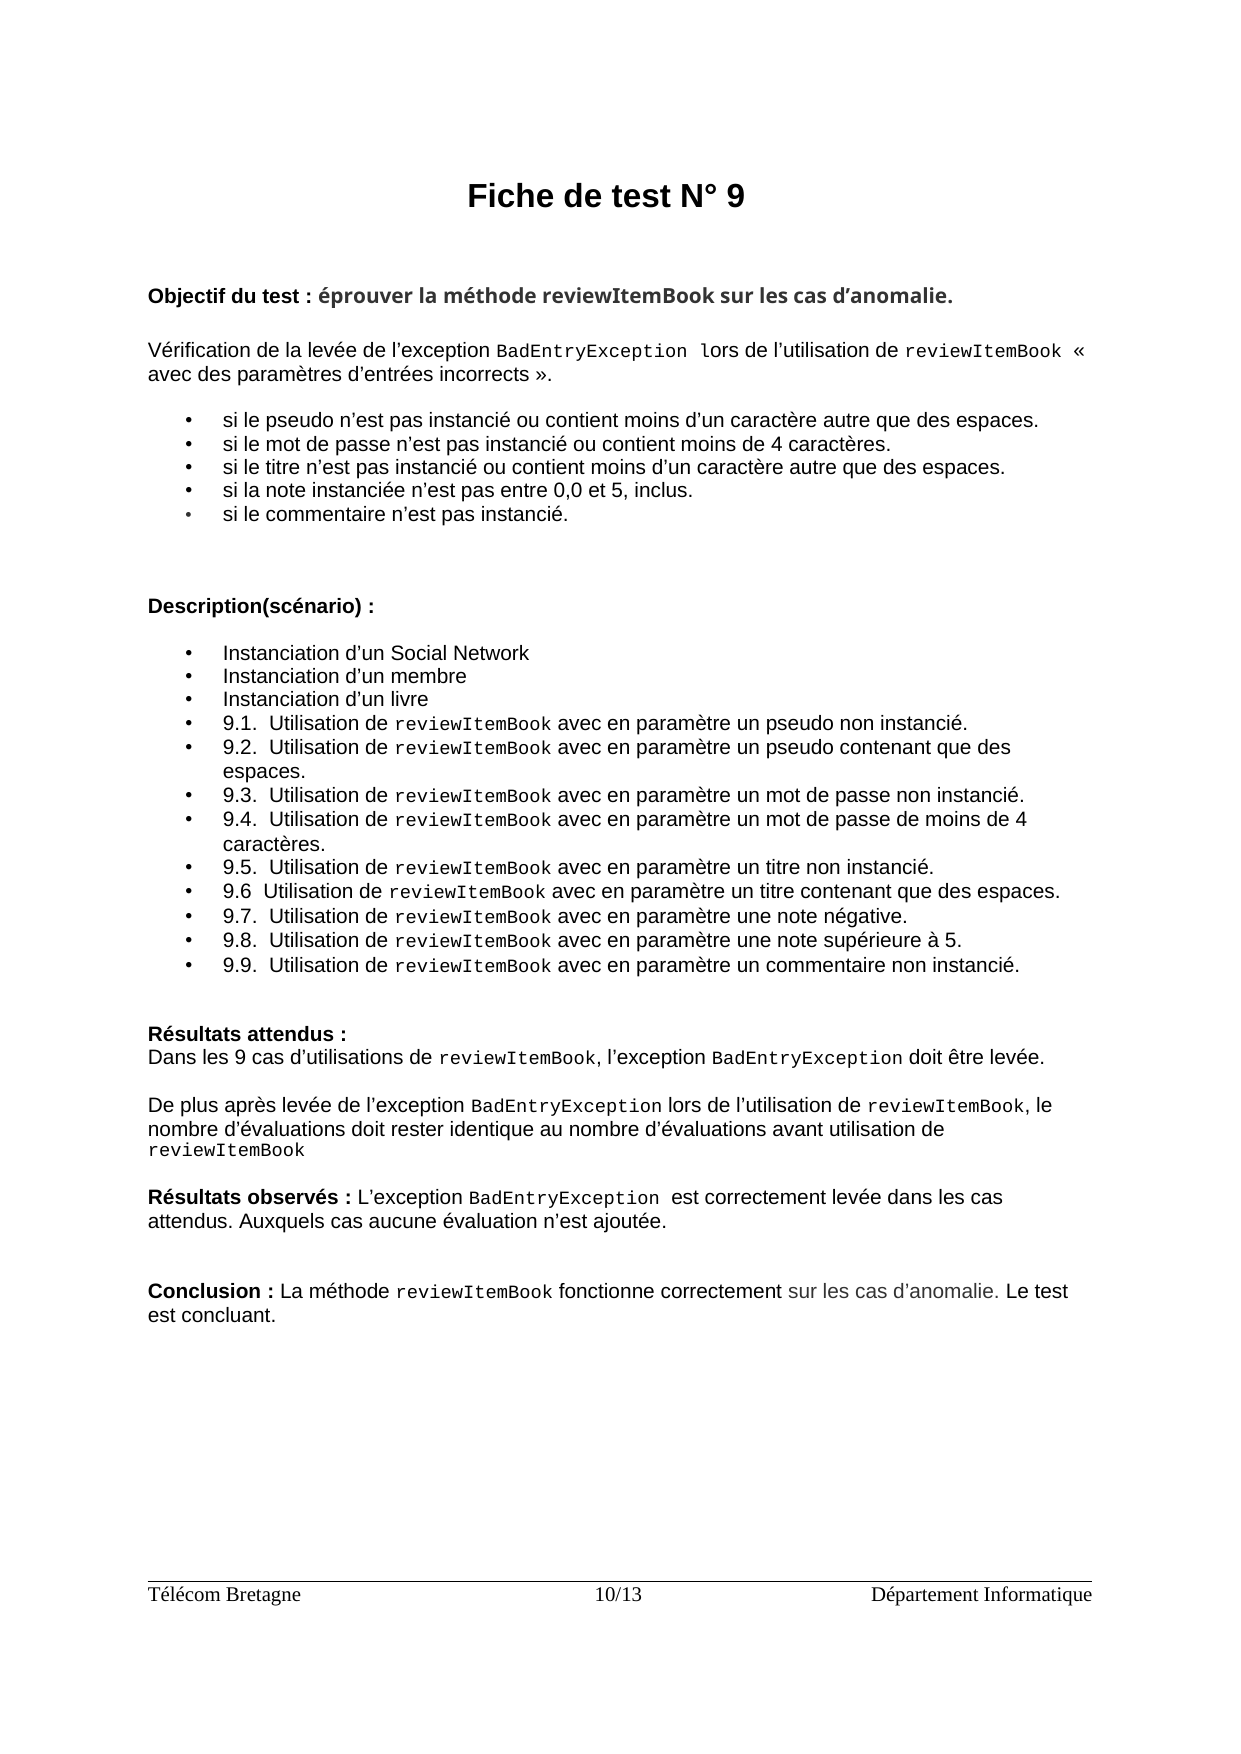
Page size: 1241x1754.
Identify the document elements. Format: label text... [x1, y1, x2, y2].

list 9.1. Utilisation de reviewItemBook avec en paramètre un pseudo non instancié. [185, 711, 1092, 736]
text Vérification de la levée de l’exception BadEntryException lors de l’utilisation de reviewItemBook « avec des paramètres d’entrées incorrects ». [148, 338, 1092, 386]
list 9.6 Utilisation de reviewItemBook avec en paramètre un titre contenant que des espaces. [185, 880, 1092, 904]
list Instanciation d’un Social Network [185, 641, 1092, 664]
list 9.2. Utilisation de reviewItemBook avec en paramètre un pseudo contenant que des espaces. [185, 736, 1092, 783]
list 9.3. Utilisation de reviewItemBook avec en paramètre un mot de passe non instancié. [185, 783, 1092, 808]
text Objectif du test : éprouver la méthode reviewItemBook sur les cas d’anomalie. [148, 281, 1092, 310]
list 9.4. Utilisation de reviewItemBook avec en paramètre un mot de passe de moins de 4 caractères. [185, 808, 1092, 855]
list Instanciation d’un membre [185, 664, 1092, 688]
text Résultats attendus : [148, 1022, 1092, 1046]
list 9.9. Utilisation de reviewItemBook avec en paramètre un commentaire non instancié. [185, 953, 1092, 978]
list si le titre n’est pas instancié ou contient moins d’un caractère autre que des espaces. [185, 456, 1092, 479]
list si le commentaire n’est pas instancié. [185, 502, 1092, 527]
list 9.8. Utilisation de reviewItemBook avec en paramètre une note supérieure à 5. [185, 929, 1092, 953]
text Dans les 9 cas d’utilisations de reviewItemBook, l’exception BadEntryException doit être levée. [148, 1046, 1092, 1070]
list si le pseudo n’est pas instancié ou contient moins d’un caractère autre que des espaces. [185, 409, 1092, 432]
list 9.7. Utilisation de reviewItemBook avec en paramètre une note négative. [185, 904, 1092, 929]
text Description(scénario) : [148, 594, 1092, 618]
title Fiche de test N° 9 [148, 177, 1092, 214]
list si le mot de passe n’est pas instancié ou contient moins de 4 caractères. [185, 432, 1092, 456]
list 9.5. Utilisation de reviewItemBook avec en paramètre un titre non instancié. [185, 855, 1092, 880]
list si la note instanciée n’est pas entre 0,0 et 5, inclus. [185, 479, 1092, 502]
text De plus après levée de l’exception BadEntryException lors de l’utilisation de reviewItemBook, le nombre d’évaluations doit rester identique au nombre d’évaluations avant utilisation de reviewItemBook [148, 1093, 1092, 1162]
text Résultats observés : L’exception BadEntryException est correctement levée dans les cas attendus. Auxquels cas aucune évaluation n’est ajoutée. [148, 1185, 1092, 1233]
subtitle Conclusion : La méthode reviewItemBook fonctionne correctement sur les cas d’anomalie. Le test est concluant. [148, 1279, 1092, 1327]
list Instanciation d’un livre [185, 688, 1092, 711]
